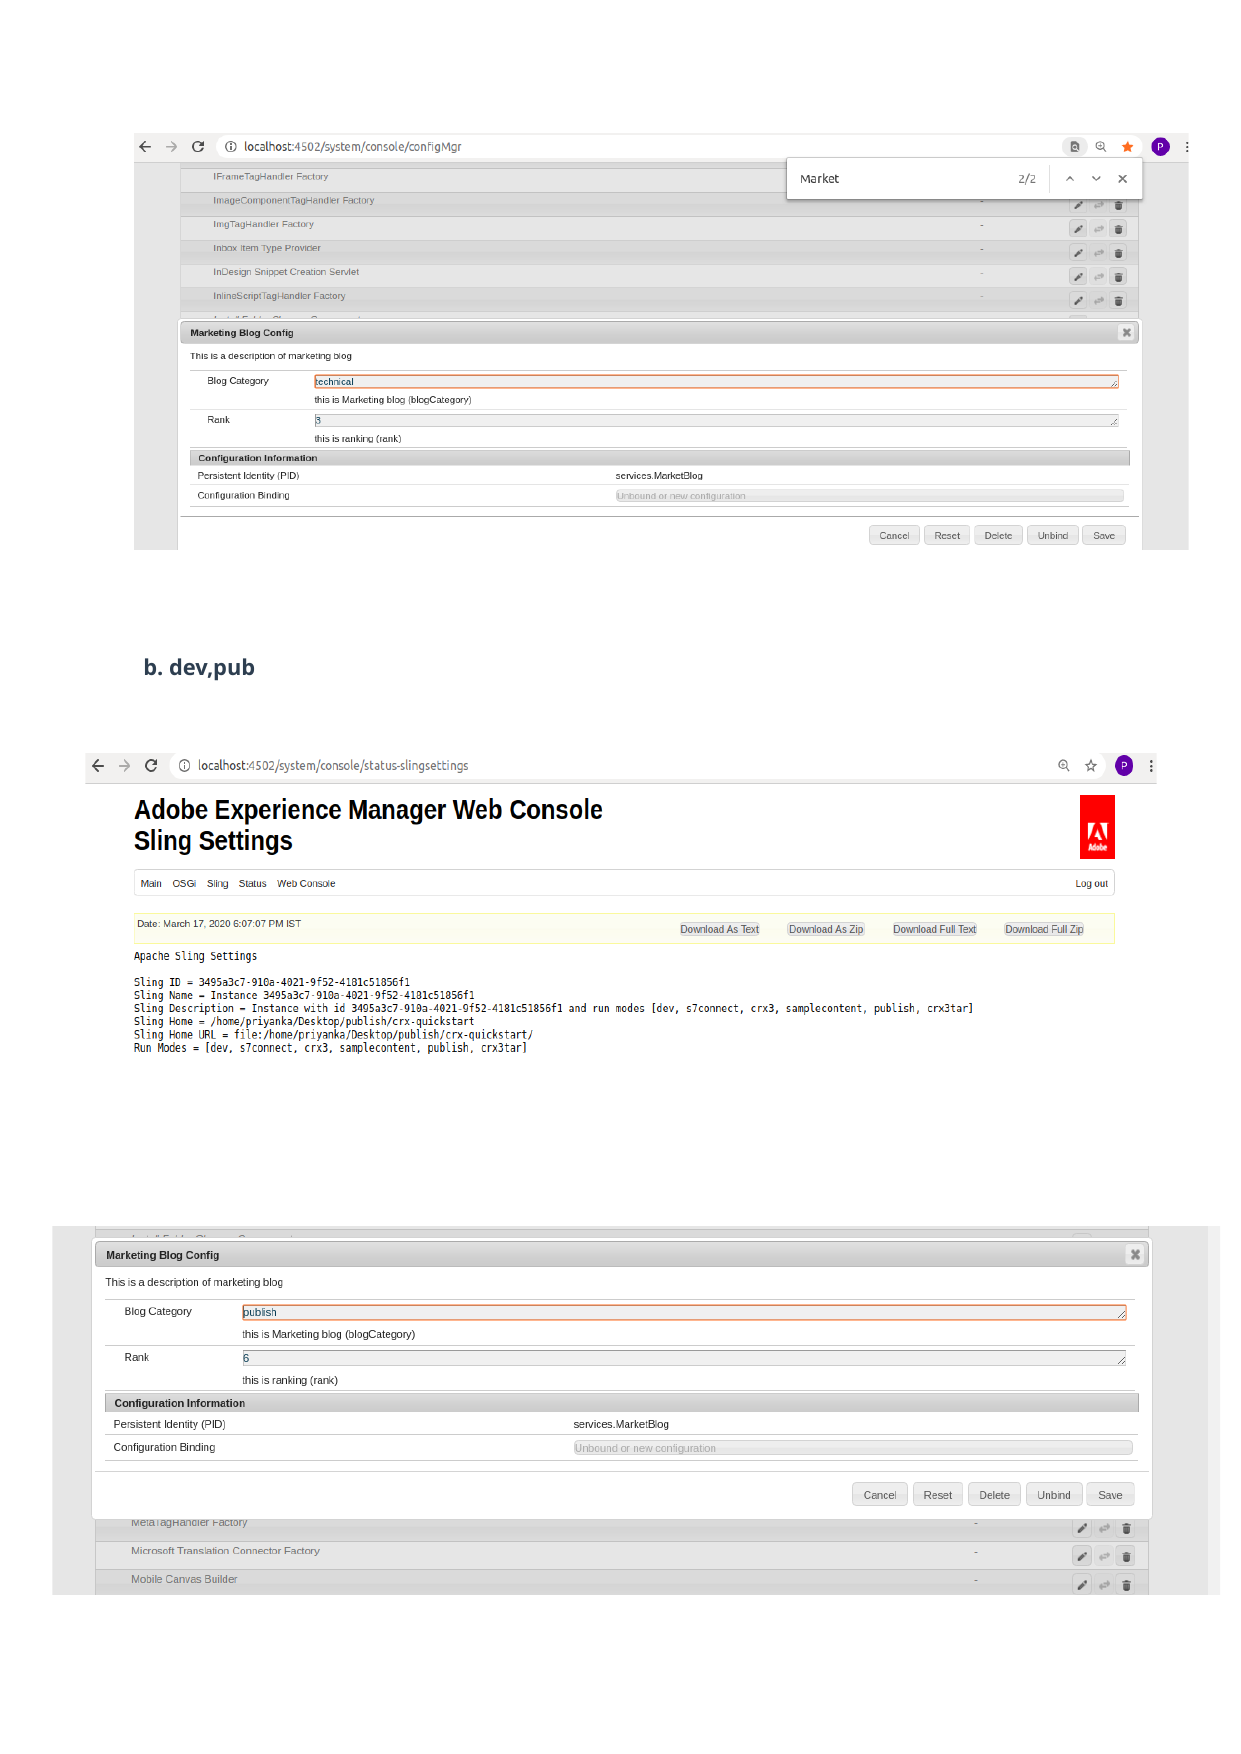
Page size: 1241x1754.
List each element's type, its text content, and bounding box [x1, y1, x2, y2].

text b. dev,pub [118, 651, 1122, 681]
picture [52, 1226, 1221, 1595]
picture [85, 753, 1157, 1138]
picture [134, 133, 1189, 550]
